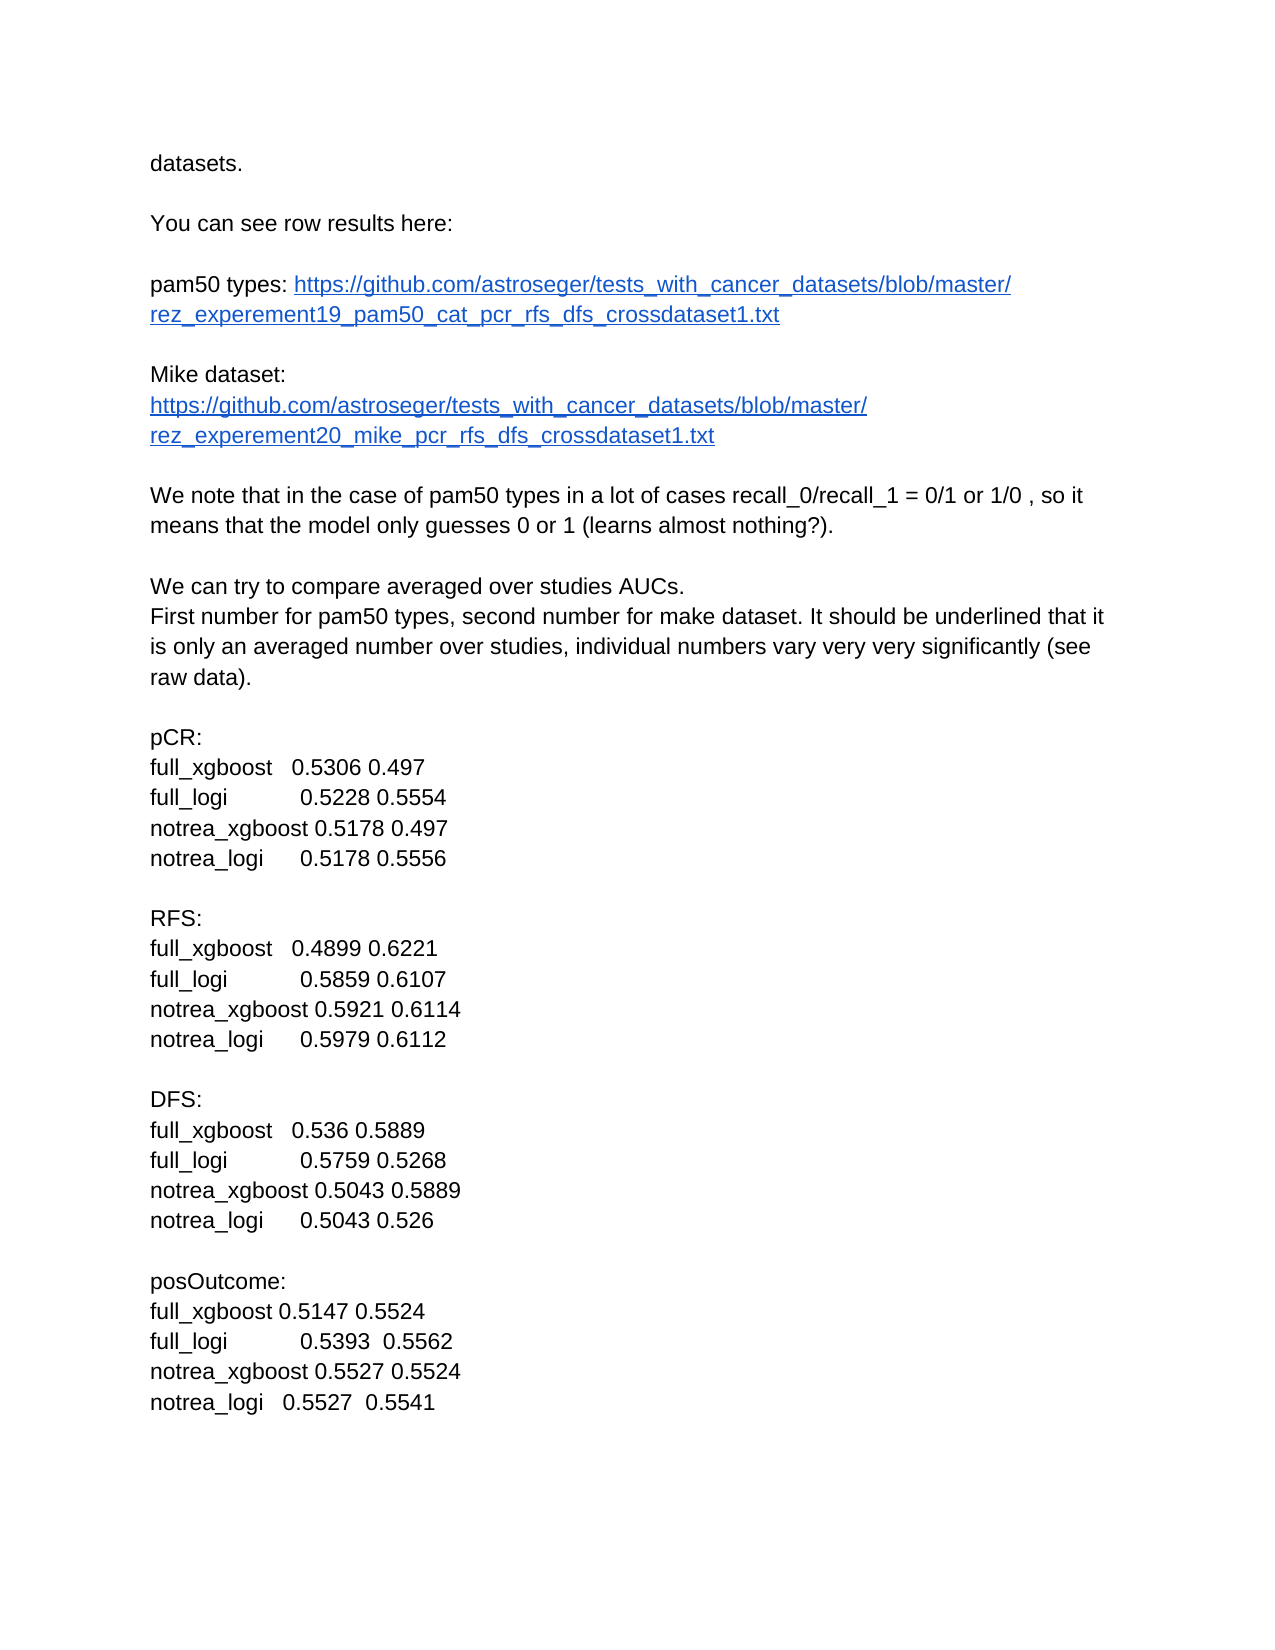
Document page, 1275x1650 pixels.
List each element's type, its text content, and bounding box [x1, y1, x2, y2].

text notrea_logi 0.5527 0.5541 [150, 1388, 1125, 1415]
text notrea_logi 0.5043 0.526 [150, 1207, 1125, 1234]
text full_xgboost 0.5147 0.5524 [150, 1298, 1125, 1324]
text full_logi 0.5393 0.5562 [150, 1328, 1125, 1354]
text https://github.com/astroseger/tests_with_cancer_datasets/blob/master/rez_experement20_mike_pcr_rfs_dfs_crossdataset1.txt [150, 392, 1125, 448]
text full_logi 0.5759 0.5268 [150, 1147, 1125, 1173]
text Mike dataset: [150, 361, 1125, 388]
text notrea_logi 0.5178 0.5556 [150, 845, 1125, 871]
text You can see row results here: [150, 210, 1125, 237]
text full_xgboost 0.5306 0.497 [150, 754, 1125, 781]
text full_xgboost 0.4899 0.6221 [150, 935, 1125, 962]
text posOutcome: [150, 1268, 1125, 1294]
text DFS: [150, 1086, 1125, 1113]
text pam50 types: https://github.com/astroseger/tests_with_cancer_datasets/blob/master/rez_experement19_pam50_cat_pcr_rfs_dfs_crossdataset1.txt [150, 271, 1125, 327]
text notrea_xgboost 0.5527 0.5524 [150, 1358, 1125, 1385]
text pCR: [150, 724, 1125, 750]
text full_xgboost 0.536 0.5889 [150, 1117, 1125, 1143]
text notrea_xgboost 0.5043 0.5889 [150, 1177, 1125, 1203]
text datasets. [150, 150, 1125, 176]
text full_logi 0.5228 0.5554 [150, 784, 1125, 811]
text notrea_xgboost 0.5178 0.497 [150, 814, 1125, 841]
text full_logi 0.5859 0.6107 [150, 966, 1125, 992]
text First number for pam50 types, second number for make dataset. It should be underlined that it is only an averaged number over studies, individual numbers vary very very significantly (see raw data). [150, 603, 1125, 690]
text notrea_logi 0.5979 0.6112 [150, 1026, 1125, 1052]
text We note that in the case of pam50 types in a lot of cases recall_0/recall_1 = 0/1 or 1/0 , so it means that the model only guesses 0 or 1 (learns almost nothing?). [150, 482, 1125, 539]
text RFS: [150, 905, 1125, 932]
text notrea_xgboost 0.5921 0.6114 [150, 996, 1125, 1022]
text We can try to compare averaged over studies AUCs. [150, 573, 1125, 599]
